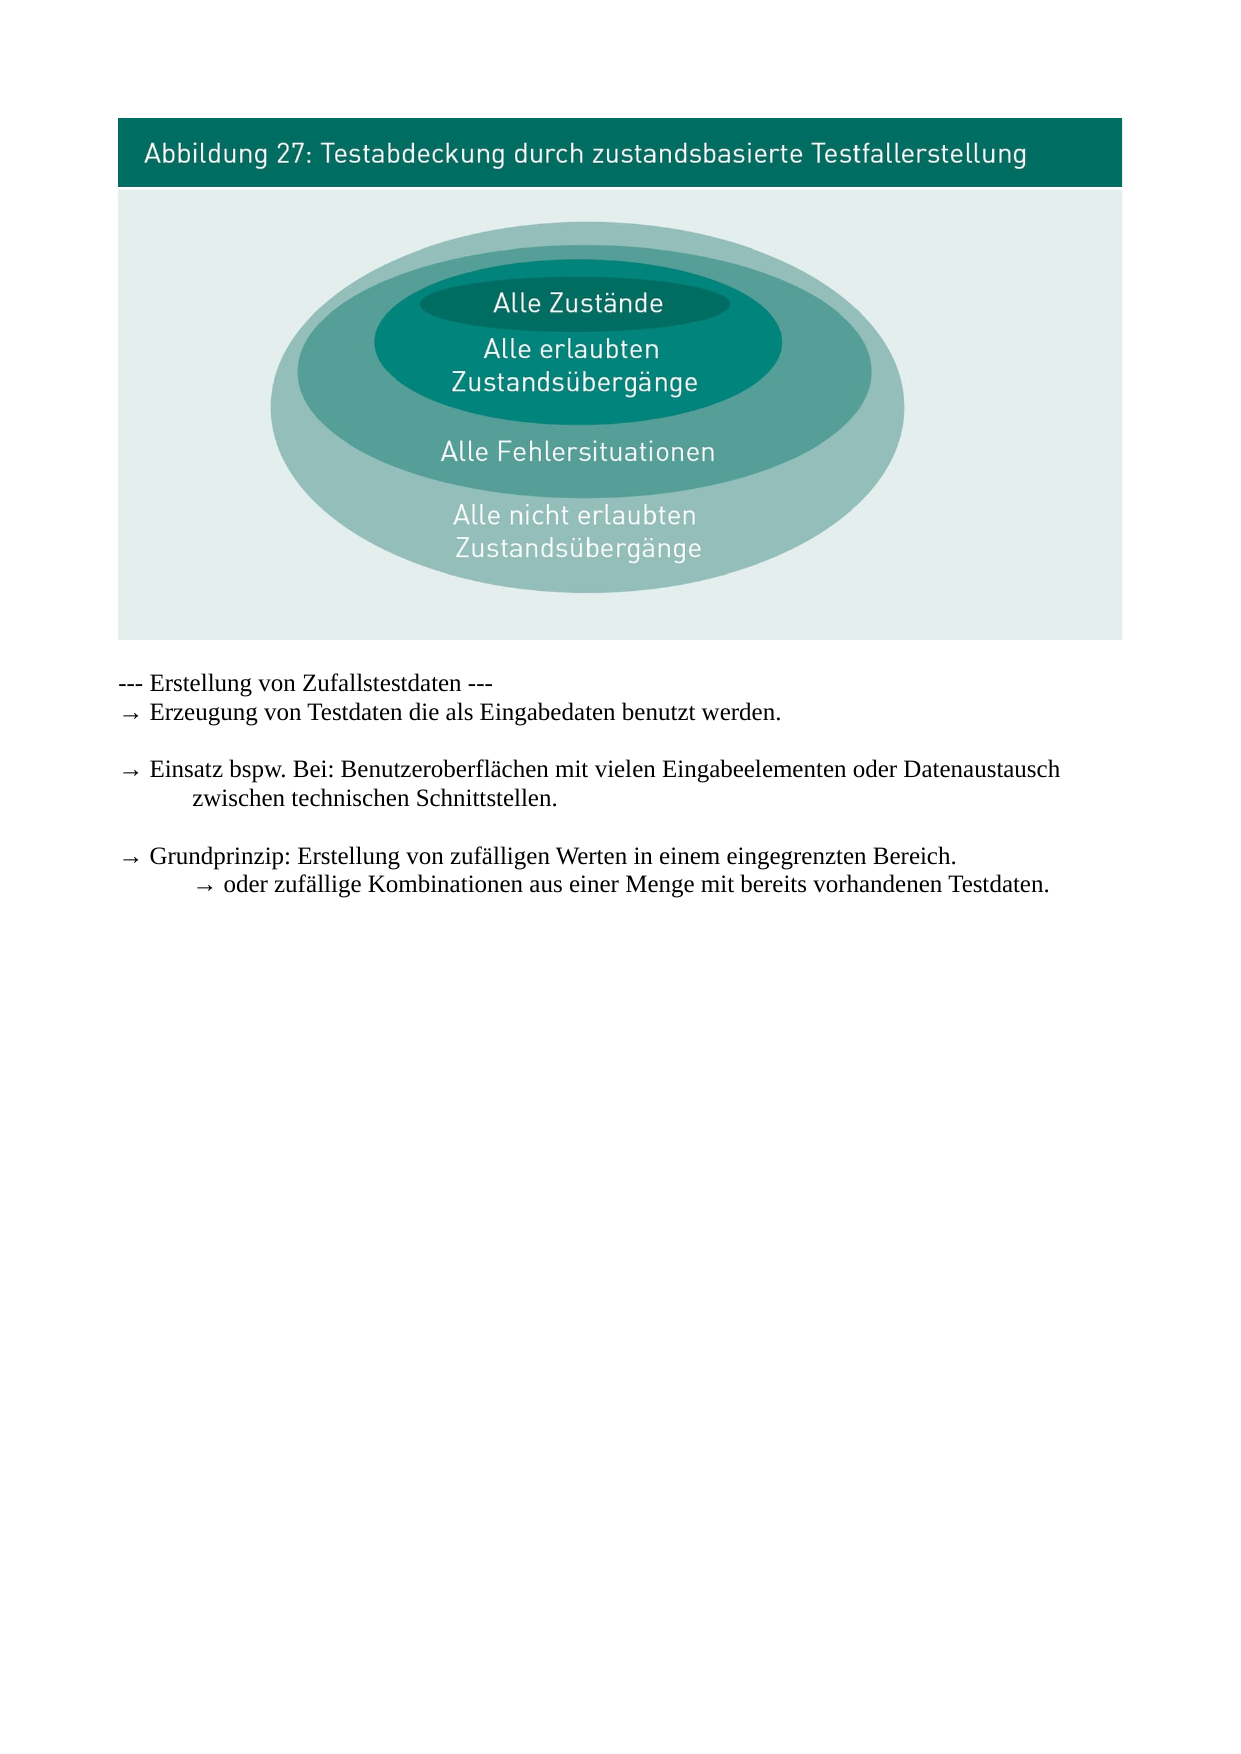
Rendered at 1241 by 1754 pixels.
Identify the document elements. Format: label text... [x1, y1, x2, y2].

text zwischen technischen Schnittstellen. [118, 783, 1122, 812]
text --- Erstellung von Zufallstestdaten --- [118, 668, 1122, 697]
text → Einsatz bspw. Bei: Benutzeroberflächen mit vielen Eingabeelementen oder Datenaustausch [118, 754, 1122, 783]
text → oder zufällige Kombinationen aus einer Menge mit bereits vorhandenen Testdaten. [118, 869, 1122, 898]
text → Erzeugung von Testdaten die als Eingabedaten benutzt werden. [118, 697, 1122, 726]
picture [118, 118, 1123, 640]
text → Grundprinzip: Erstellung von zufälligen Werten in einem eingegrenzten Bereich. [118, 841, 1122, 869]
